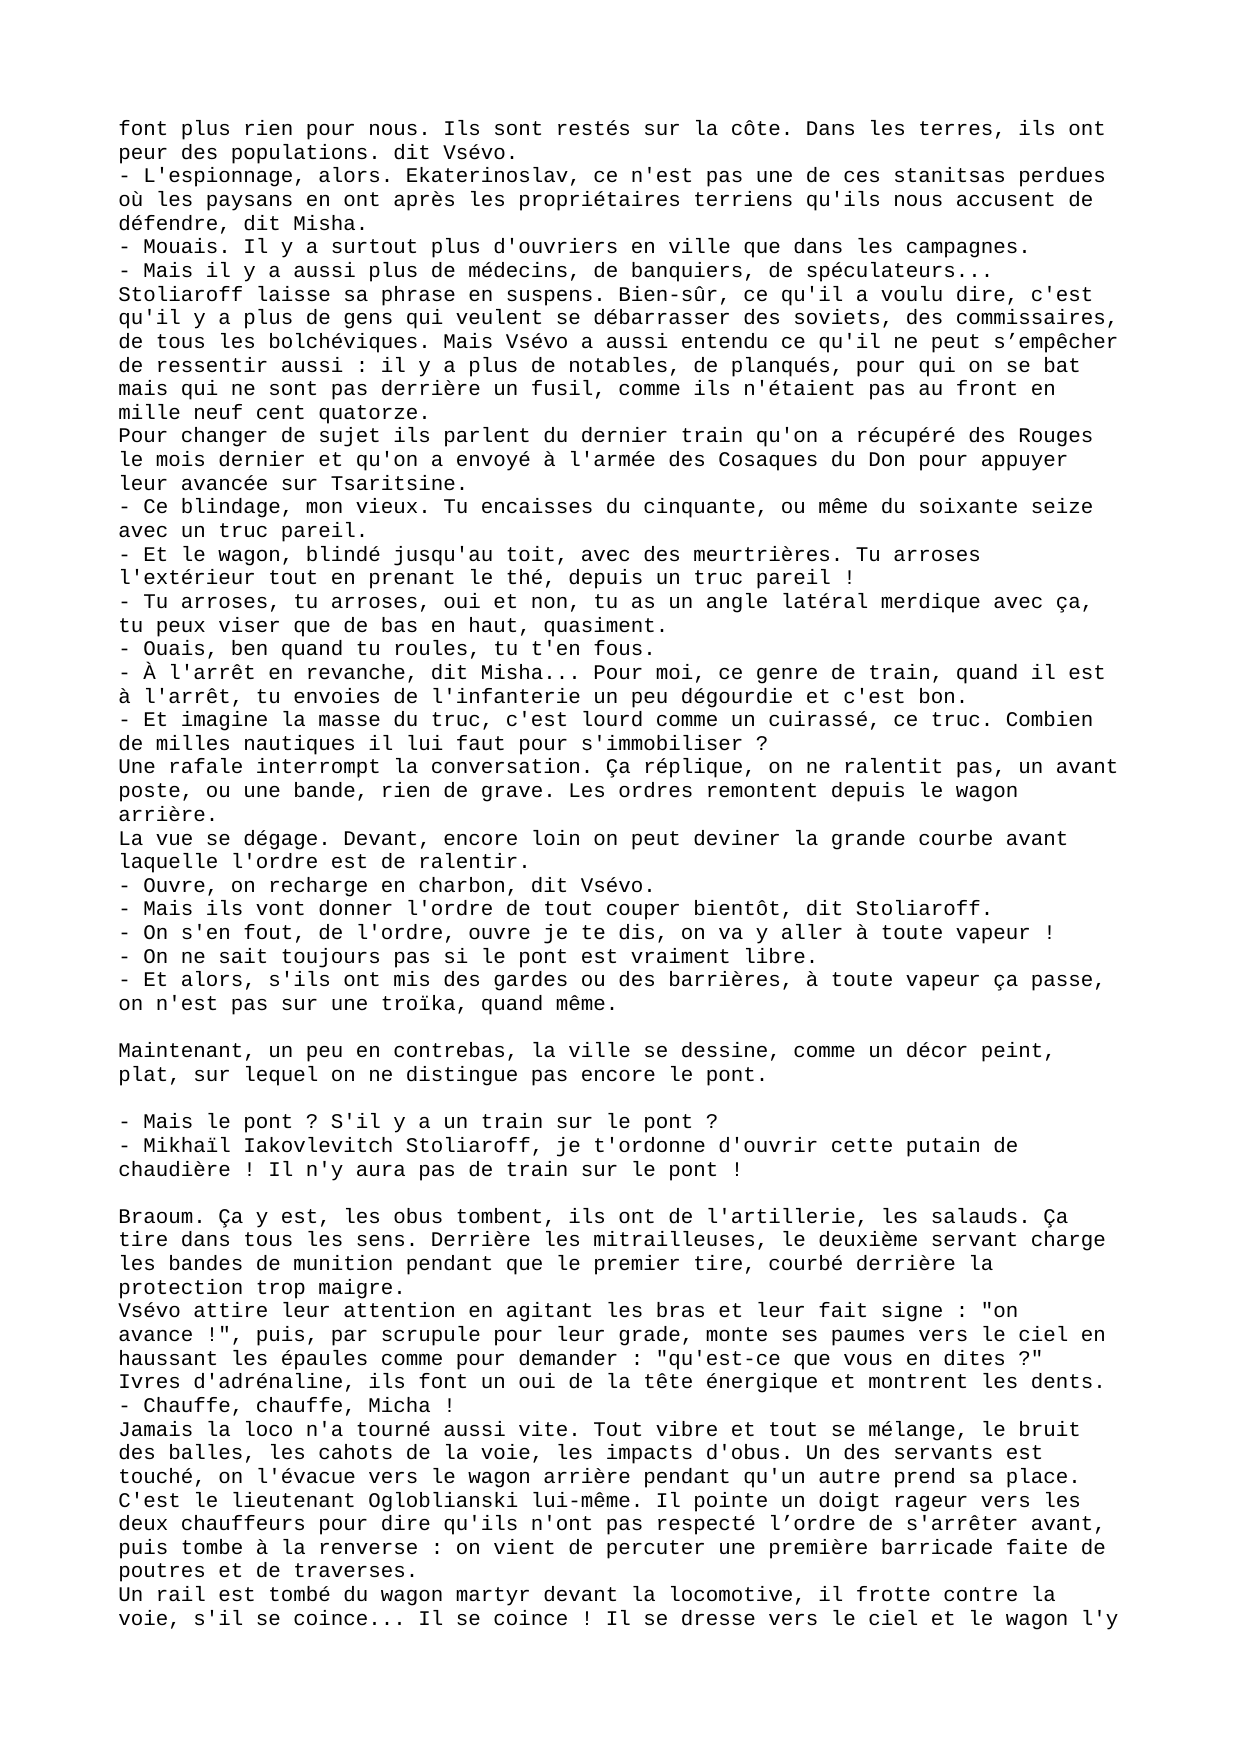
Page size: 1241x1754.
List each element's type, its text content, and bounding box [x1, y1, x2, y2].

text Jamais la loco n'a tourné aussi vite. Tout vibre et tout se mélange, le bruit des balles, les cahots de la voie, les impacts d'obus. Un des servants est touché, on l'évacue vers le wagon arrière pendant qu'un autre prend sa place. C'est le lieutenant Ogloblianski lui-même. Il pointe un doigt rageur vers les deux chauffeurs pour dire qu'ils n'ont pas respecté l’ordre de s'arrêter avant, puis tombe à la renverse : on vient de percuter une première barricade faite de poutres et de traverses. [118, 1419, 1122, 1584]
text - Ouvre, on recharge en charbon, dit Vsévo. [118, 875, 1122, 898]
text - Mais il y a aussi plus de médecins, de banquiers, de spéculateurs... [118, 260, 1122, 284]
text Pour changer de sujet ils parlent du dernier train qu'on a récupéré des Rouges le mois dernier et qu'on a envoyé à l'armée des Cosaques du Don pour appuyer leur avancée sur Tsaritsine. [118, 426, 1122, 496]
text - Et le wagon, blindé jusqu'au toit, avec des meurtrières. Tu arroses l'extérieur tout en prenant le thé, depuis un truc pareil ! [118, 544, 1122, 591]
text - Mouais. Il y a surtout plus d'ouvriers en ville que dans les campagnes. [118, 236, 1122, 260]
text Une rafale interrompt la conversation. Ça réplique, on ne ralentit pas, un avant poste, ou une bande, rien de grave. Les ordres remontent depuis le wagon arrière. [118, 757, 1122, 827]
text Braoum. Ça y est, les obus tombent, ils ont de l'artillerie, les salauds. Ça tire dans tous les sens. Derrière les mitrailleuses, le deuxième servant charge les bandes de munition pendant que le premier tire, courbé derrière la protection trop maigre. [118, 1206, 1122, 1300]
text La vue se dégage. Devant, encore loin on peut deviner la grande courbe avant laquelle l'ordre est de ralentir. [118, 827, 1122, 875]
text - Ce blindage, mon vieux. Tu encaisses du cinquante, ou même du soixante seize avec un truc pareil. [118, 496, 1122, 544]
text - Ouais, ben quand tu roules, tu t'en fous. [118, 638, 1122, 662]
text Stoliaroff laisse sa phrase en suspens. Bien-sûr, ce qu'il a voulu dire, c'est qu'il y a plus de gens qui veulent se débarrasser des soviets, des commissaires, de tous les bolchéviques. Mais Vsévo a aussi entendu ce qu'il ne peut s’empêcher de ressentir aussi : il y a plus de notables, de planqués, pour qui on se bat mais qui ne sont pas derrière un fusil, comme ils n'étaient pas au front en mille neuf cent quatorze. [118, 284, 1122, 426]
text - On s'en fout, de l'ordre, ouvre je te dis, on va y aller à toute vapeur ! [118, 922, 1122, 946]
text - À l'arrêt en revanche, dit Misha... Pour moi, ce genre de train, quand il est à l'arrêt, tu envoies de l'infanterie un peu dégourdie et c'est bon. [118, 662, 1122, 709]
text Un rail est tombé du wagon martyr devant la locomotive, il frotte contre la voie, s'il se coince... Il se coince ! Il se dresse vers le ciel et le wagon l'y [118, 1584, 1122, 1631]
text font plus rien pour nous. Ils sont restés sur la côte. Dans les terres, ils ont peur des populations. dit Vsévo. [118, 118, 1122, 165]
text - On ne sait toujours pas si le pont est vraiment libre. [118, 946, 1122, 969]
text - Mikhaïl Iakovlevitch Stoliaroff, je t'ordonne d'ouvrir cette putain de chaudière ! Il n'y aura pas de train sur le pont ! [118, 1135, 1122, 1182]
text Vsévo attire leur attention en agitant les bras et leur fait signe : "on avance !", puis, par scrupule pour leur grade, monte ses paumes vers le ciel en haussant les épaules comme pour demander : "qu'est-ce que vous en dites ?" [118, 1300, 1122, 1371]
text Maintenant, un peu en contrebas, la ville se dessine, comme un décor peint, plat, sur lequel on ne distingue pas encore le pont. [118, 1040, 1122, 1088]
text Ivres d'adrénaline, ils font un oui de la tête énergique et montrent les dents. [118, 1371, 1122, 1395]
text - Mais ils vont donner l'ordre de tout couper bientôt, dit Stoliaroff. [118, 898, 1122, 922]
text - L'espionnage, alors. Ekaterinoslav, ce n'est pas une de ces stanitsas perdues où les paysans en ont après les propriétaires terriens qu'ils nous accusent de défendre, dit Misha. [118, 165, 1122, 236]
text - Et imagine la masse du truc, c'est lourd comme un cuirassé, ce truc. Combien de milles nautiques il lui faut pour s'immobiliser ? [118, 709, 1122, 757]
text - Chauffe, chauffe, Micha ! [118, 1395, 1122, 1419]
text - Mais le pont ? S'il y a un train sur le pont ? [118, 1111, 1122, 1135]
text - Tu arroses, tu arroses, oui et non, tu as un angle latéral merdique avec ça, tu peux viser que de bas en haut, quasiment. [118, 591, 1122, 638]
text - Et alors, s'ils ont mis des gardes ou des barrières, à toute vapeur ça passe, on n'est pas sur une troïka, quand même. [118, 969, 1122, 1017]
